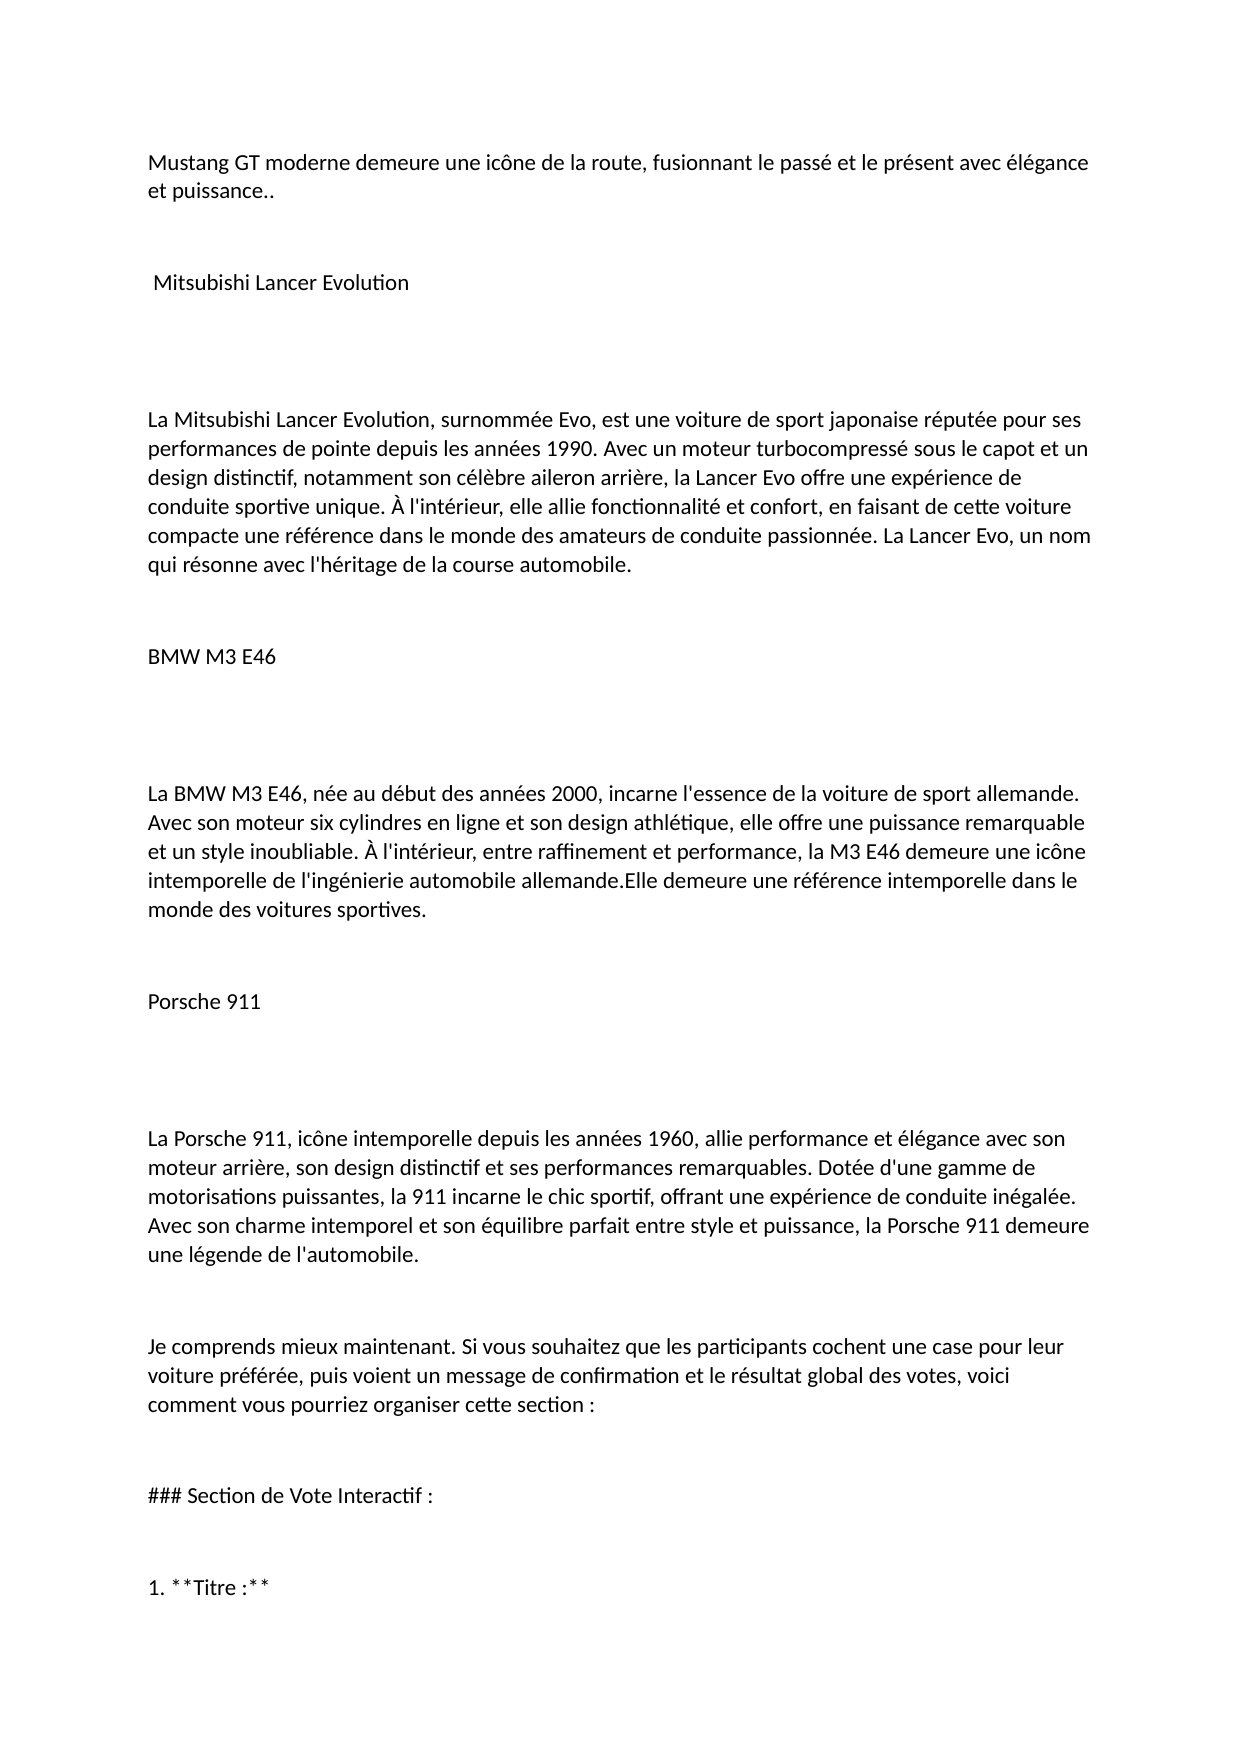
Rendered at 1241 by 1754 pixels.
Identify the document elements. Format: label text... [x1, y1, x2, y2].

text Mitsubishi Lancer Evolution [148, 268, 1093, 296]
text La BMW M3 E46, née au début des années 2000, incarne l'essence de la voiture de sport allemande. Avec son moteur six cylindres en ligne et son design athlétique, elle offre une puissance remarquable et un style inoubliable. À l'intérieur, entre raffinement et performance, la M3 E46 demeure une icône intemporelle de l'ingénierie automobile allemande.Elle demeure une référence intemporelle dans le monde des voitures sportives. [148, 779, 1093, 923]
text La Porsche 911, icône intemporelle depuis les années 1960, allie performance et élégance avec son moteur arrière, son design distinctif et ses performances remarquables. Dotée d'une gamme de motorisations puissantes, la 911 incarne le chic sportif, offrant une expérience de conduite inégalée. Avec son charme intemporel et son équilibre parfait entre style et puissance, la Porsche 911 demeure une légende de l'automobile. [148, 1124, 1093, 1268]
text Je comprends mieux maintenant. Si vous souhaitez que les participants cochent une case pour leur voiture préférée, puis voient un message de confirmation et le résultat global des votes, voici comment vous pourriez organiser cette section : [148, 1332, 1093, 1418]
text Mustang GT moderne demeure une icône de la route, fusionnant le passé et le présent avec élégance et puissance.. [148, 148, 1093, 205]
text BMW M3 E46 [148, 642, 1093, 670]
text 1. **Titre :** [148, 1573, 1093, 1601]
text ### Section de Vote Interactif : [148, 1481, 1093, 1509]
text La Mitsubishi Lancer Evolution, surnommée Evo, est une voiture de sport japonaise réputée pour ses performances de pointe depuis les années 1990. Avec un moteur turbocompressé sous le capot et un design distinctif, notamment son célèbre aileron arrière, la Lancer Evo offre une expérience de conduite sportive unique. À l'intérieur, elle allie fonctionnalité et confort, en faisant de cette voiture compacte une référence dans le monde des amateurs de conduite passionnée. La Lancer Evo, un nom qui résonne avec l'héritage de la course automobile. [148, 405, 1093, 579]
text Porsche 911 [148, 987, 1093, 1015]
